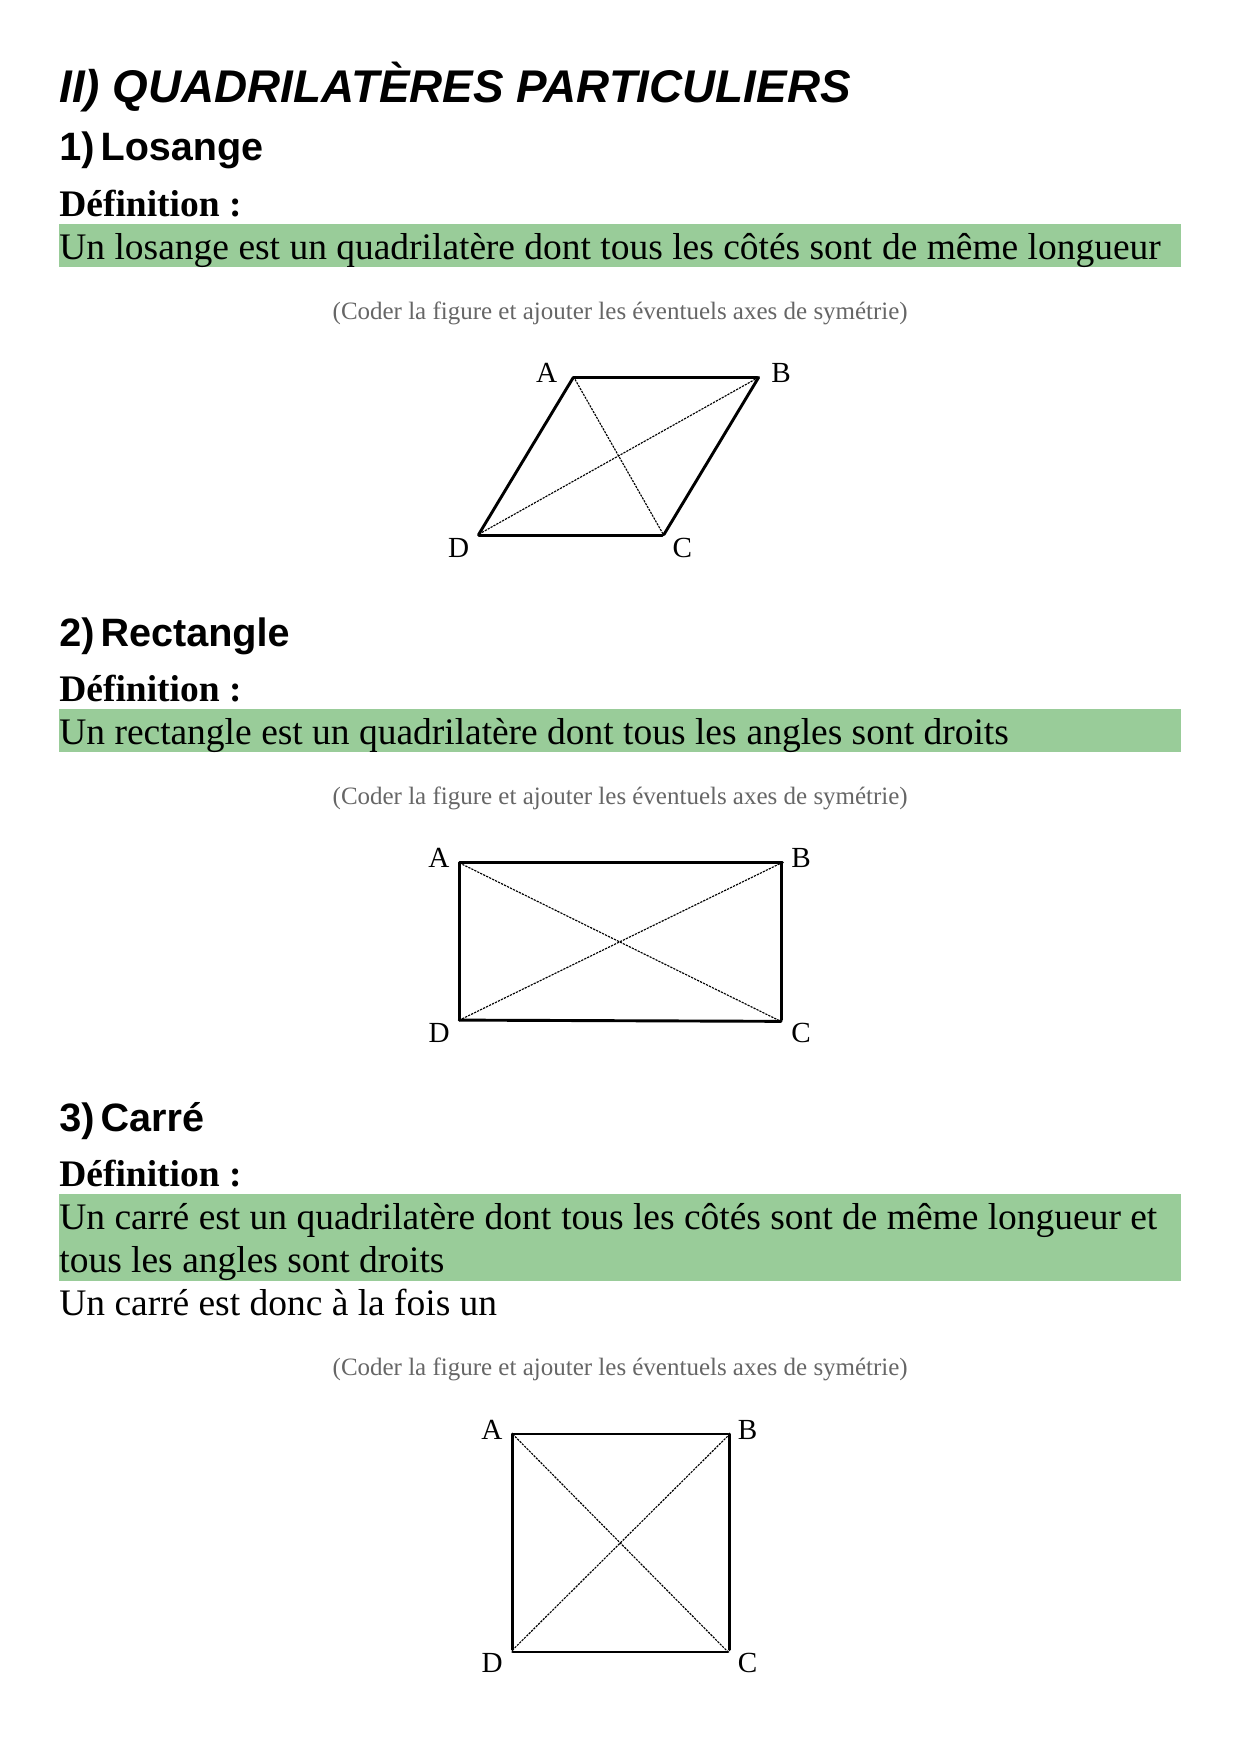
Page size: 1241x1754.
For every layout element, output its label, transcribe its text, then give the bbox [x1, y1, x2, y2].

text Définition : [59, 1151, 1181, 1194]
list Carré [59, 1094, 1181, 1139]
list Rectangle [59, 609, 1181, 654]
text (Coder la figure et ajouter les éventuels axes de symétrie) [59, 1352, 1181, 1381]
text Définition : [59, 666, 1181, 709]
list Quadrilatères particuliers [59, 59, 1181, 112]
text Définition : [59, 181, 1181, 224]
text Un carré est donc à la fois un [59, 1281, 1181, 1324]
text Un carré est un quadrilatère dont tous les côtés sont de même longueur et tous les angles sont droits [59, 1194, 1181, 1281]
text Un rectangle est un quadrilatère dont tous les angles sont droits [59, 709, 1181, 752]
text (Coder la figure et ajouter les éventuels axes de symétrie) [59, 781, 1181, 810]
text Un losange est un quadrilatère dont tous les côtés sont de même longueur [59, 224, 1181, 267]
list Losange [59, 123, 1181, 169]
text (Coder la figure et ajouter les éventuels axes de symétrie) [59, 296, 1181, 325]
